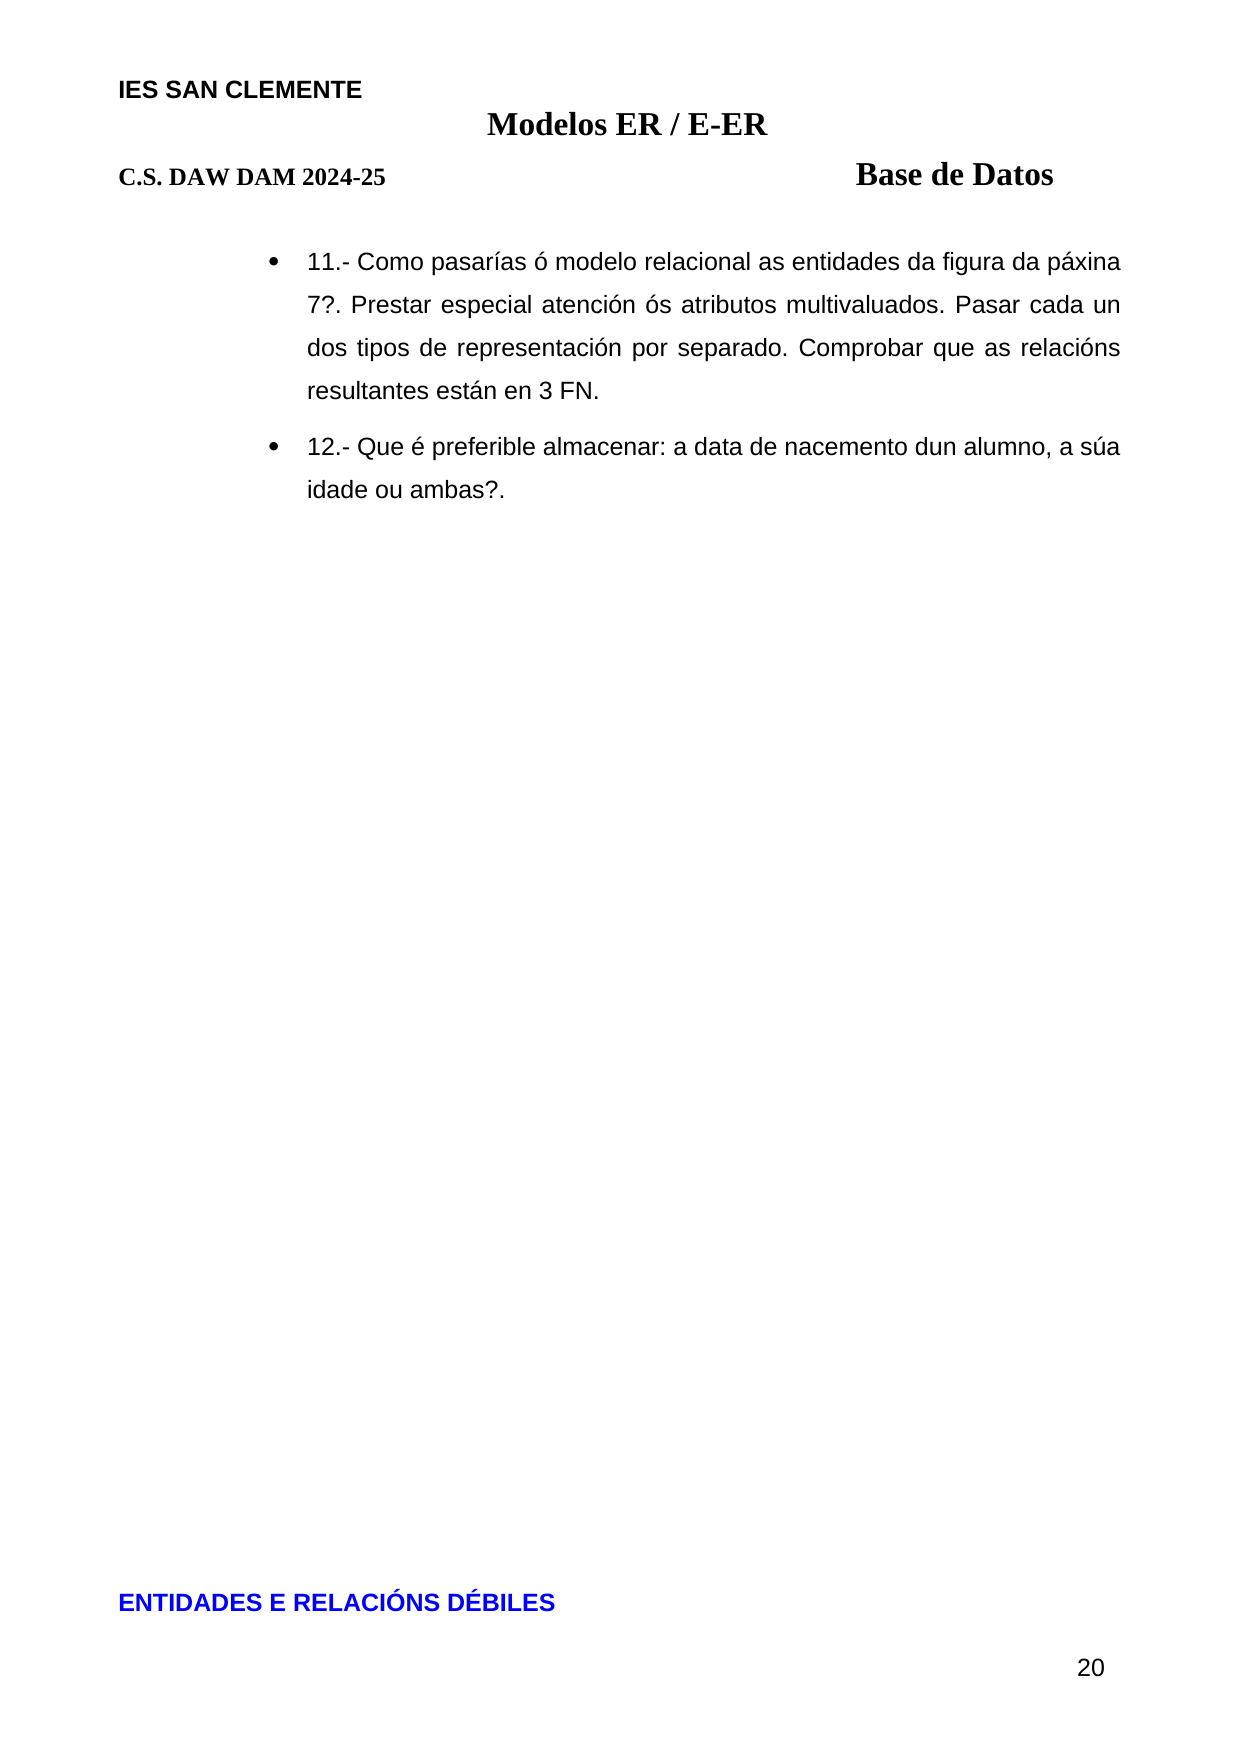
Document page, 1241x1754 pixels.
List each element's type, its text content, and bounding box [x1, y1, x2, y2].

list 12.- Que é preferible almacenar: a data de nacemento dun alumno, a súa idade ou ambas?. [269, 432, 1122, 504]
text ENTIDADES E RELACIÓNS DÉBILES [118, 1587, 1122, 1616]
list 11.- Como pasarías ó modelo relacional as entidades da figura da páxina 7?. Prestar especial atención ós atributos multivaluados. Pasar cada un dos tipos de representación por separado. Comprobar que as relacións resultantes están en 3 FN. [269, 247, 1122, 405]
